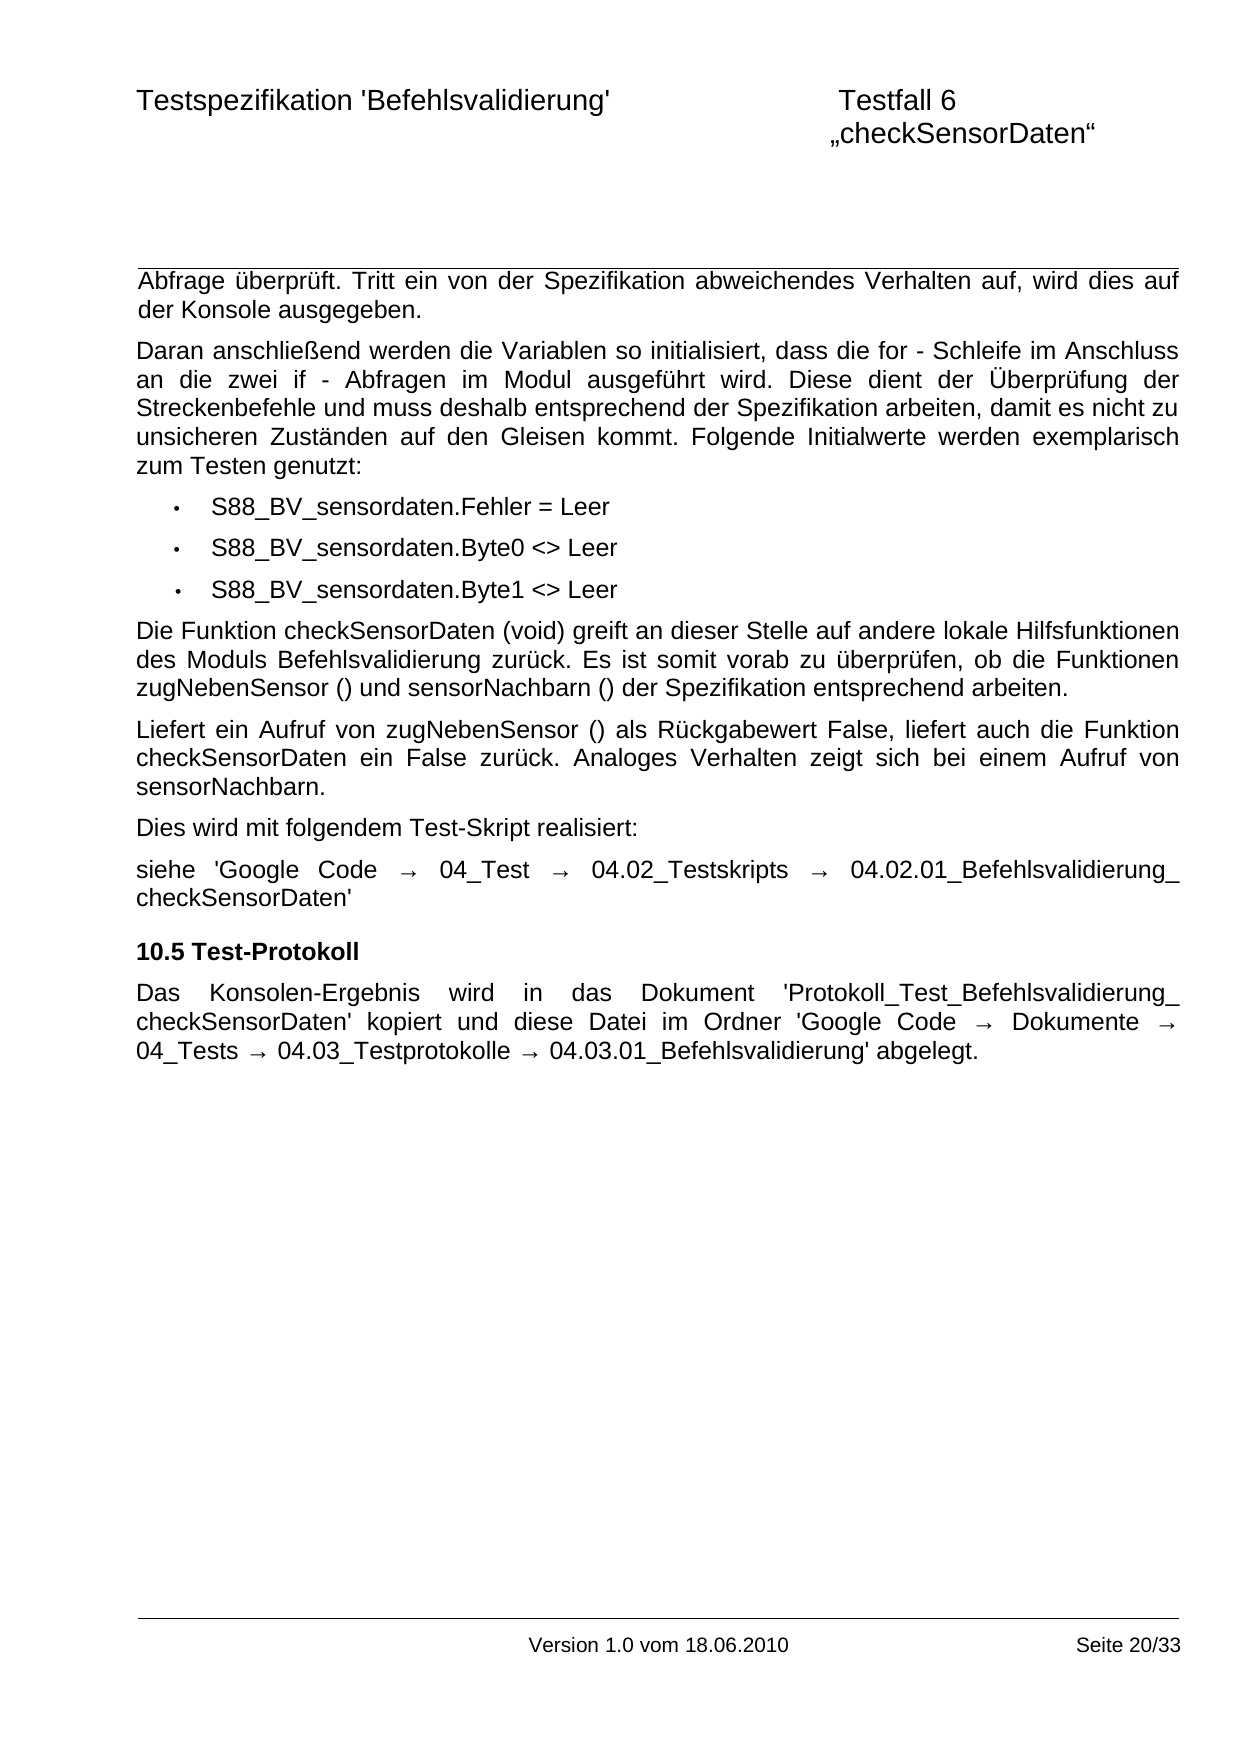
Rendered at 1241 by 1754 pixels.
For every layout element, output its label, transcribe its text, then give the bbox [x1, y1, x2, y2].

list - Abfrage überprüft. Tritt ein von der Spezifikation abweichendes Verhalten auf, wird dies auf der Konsole ausgegeben. [100, 266, 1181, 323]
subtitle Test-Protokoll [136, 937, 1181, 966]
text Daran anschließend werden die Variablen so initialisiert, dass die for - Schleife im Anschluss an die zwei if - Abfragen im Modul ausgeführt wird. Diese dient der Überprüfung der Streckenbefehle und muss deshalb entsprechend der Spezifikation arbeiten, damit es nicht zu unsicheren Zuständen auf den Gleisen kommt. Folgende Initialwerte werden exemplarisch zum Testen genutzt: [136, 336, 1181, 479]
text Dies wird mit folgendem Test-Skript realisiert: [136, 813, 1181, 842]
text Liefert ein Aufruf von zugNebenSensor () als Rückgabewert False, liefert auch die Funktion checkSensorDaten ein False zurück. Analoges Verhalten zeigt sich bei einem Aufruf von sensorNachbarn. [136, 714, 1181, 801]
list S88_BV_sensordaten.Byte0 <> Leer [173, 533, 1181, 562]
text siehe 'Google Code → 04_Test → 04.02_Testskripts → 04.02.01_Befehlsvalidierung_ checkSensorDaten' [136, 854, 1181, 912]
list S88_BV_sensordaten.Byte1 <> Leer [175, 574, 1181, 603]
text Die Funktion checkSensorDaten (void) greift an dieser Stelle auf andere lokale Hilfsfunktionen des Moduls Befehlsvalidierung zurück. Es ist somit vorab zu überprüfen, ob die Funktionen zugNebenSensor () und sensorNachbarn () der Spezifikation entsprechend arbeiten. [136, 616, 1181, 702]
text Das Konsolen-Ergebnis wird in das Dokument 'Protokoll_Test_Befehlsvalidierung_ checkSensorDaten' kopiert und diese Datei im Ordner 'Google Code → Dokumente → 04_Tests → 04.03_Testprotokolle → 04.03.01_Befehlsvalidierung' abgelegt. [136, 978, 1181, 1064]
list S88_BV_sensordaten.Fehler = Leer [173, 492, 1181, 521]
